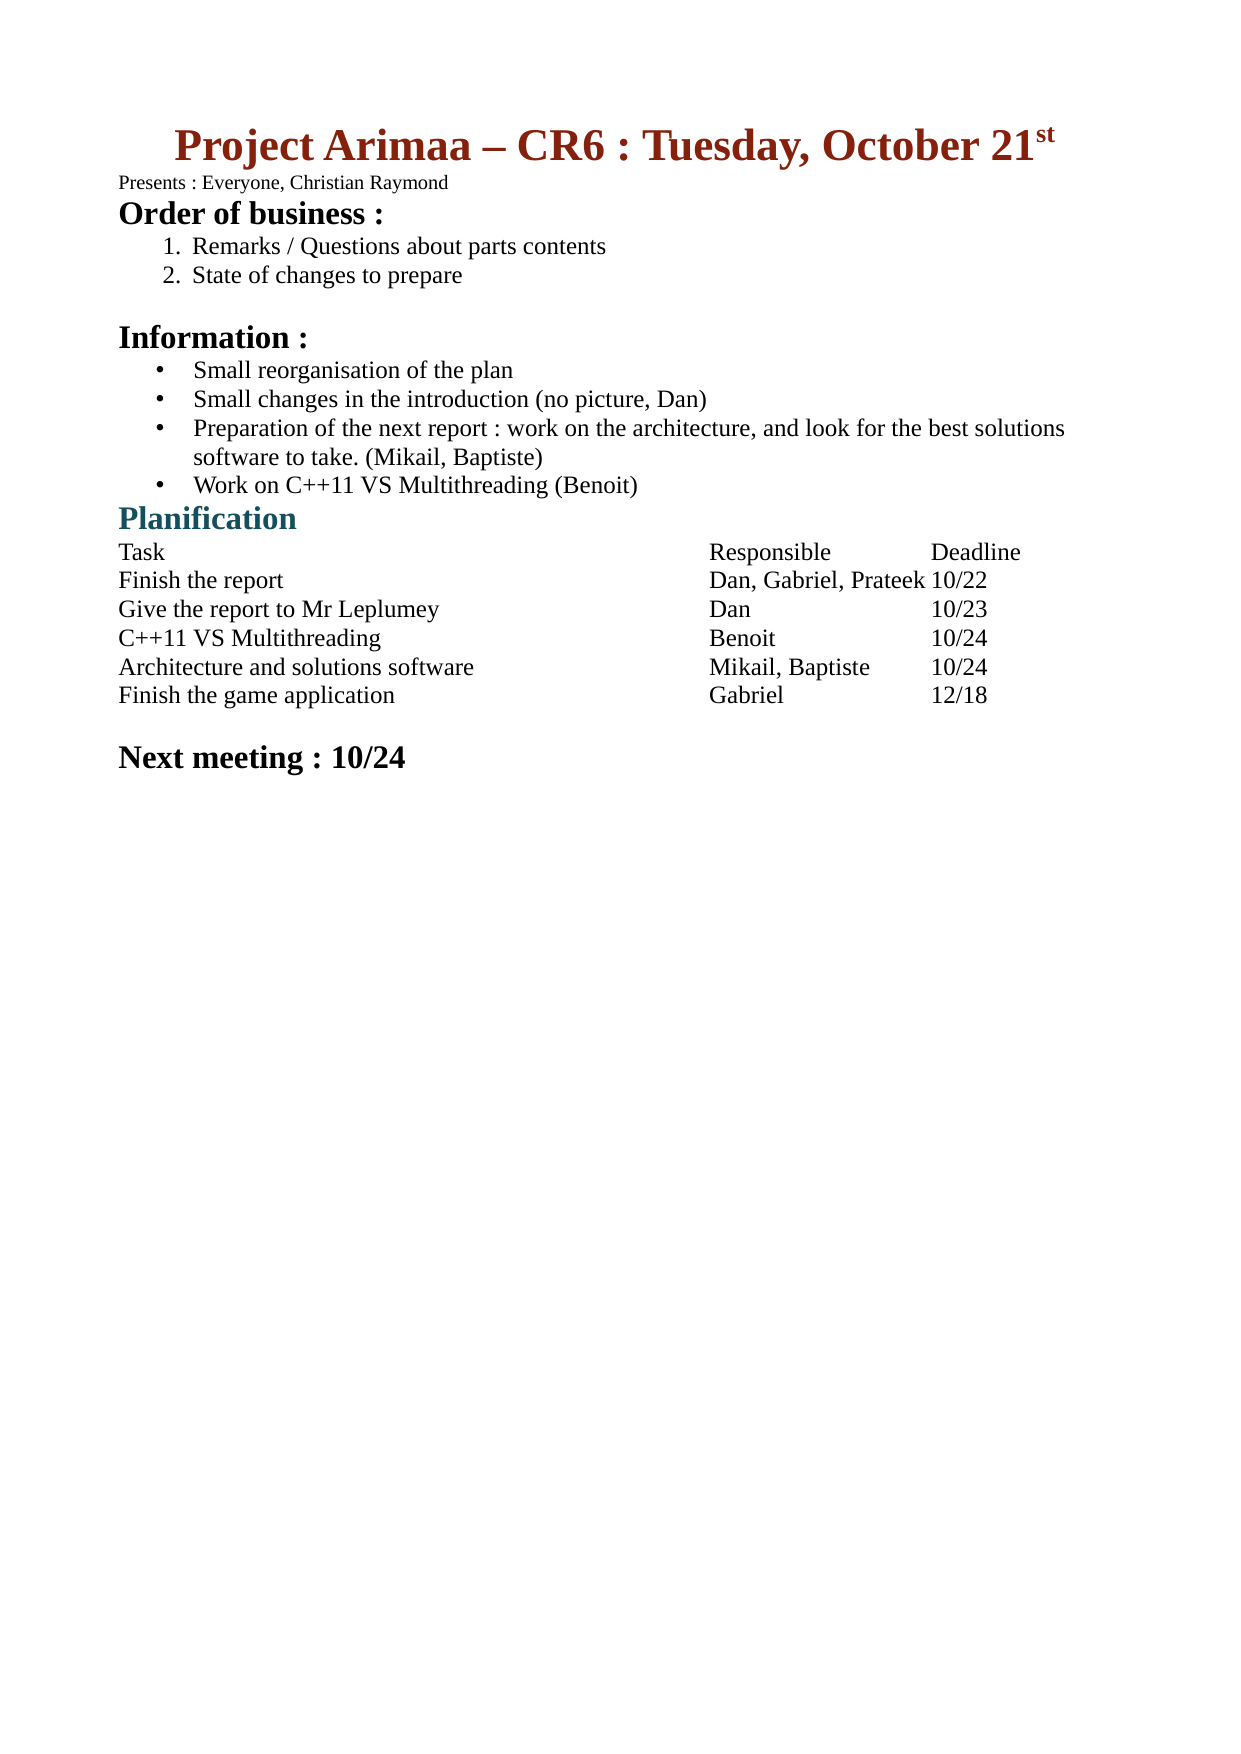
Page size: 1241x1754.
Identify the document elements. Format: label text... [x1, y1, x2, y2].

text Finish the report Dan, Gabriel, Prateek 10/22 [118, 566, 1122, 594]
subtitle Next meeting : 10/24 [118, 738, 1122, 776]
list Preparation of the next report : work on the architecture, and look for the best solutions software to take. (Mikail, Baptiste) [156, 413, 1122, 470]
subtitle Planification [118, 499, 1122, 537]
text Finish the game application Gabriel 12/18 [118, 681, 1122, 709]
text Architecture and solutions software Mikail, Baptiste 10/24 [118, 652, 1122, 681]
list Remarks / Questions about parts contents [162, 231, 1122, 260]
subtitle Information : [118, 318, 1122, 355]
text Task Responsible Deadline [118, 537, 1122, 566]
text Presents : Everyone, Christian Raymond [118, 170, 1122, 194]
text Project Arimaa – CR6 : Tuesday, October 21st [118, 118, 1122, 170]
list Small reorganisation of the plan [156, 355, 1122, 384]
text C++11 VS Multithreading Benoit 10/24 [118, 623, 1122, 652]
subtitle Order of business : [118, 194, 1122, 231]
list State of changes to prepare [162, 260, 1122, 289]
text Give the report to Mr Leplumey Dan 10/23 [118, 594, 1122, 623]
list Work on C++11 VS Multithreading (Benoit) [156, 470, 1122, 499]
list Small changes in the introduction (no picture, Dan) [156, 384, 1122, 413]
